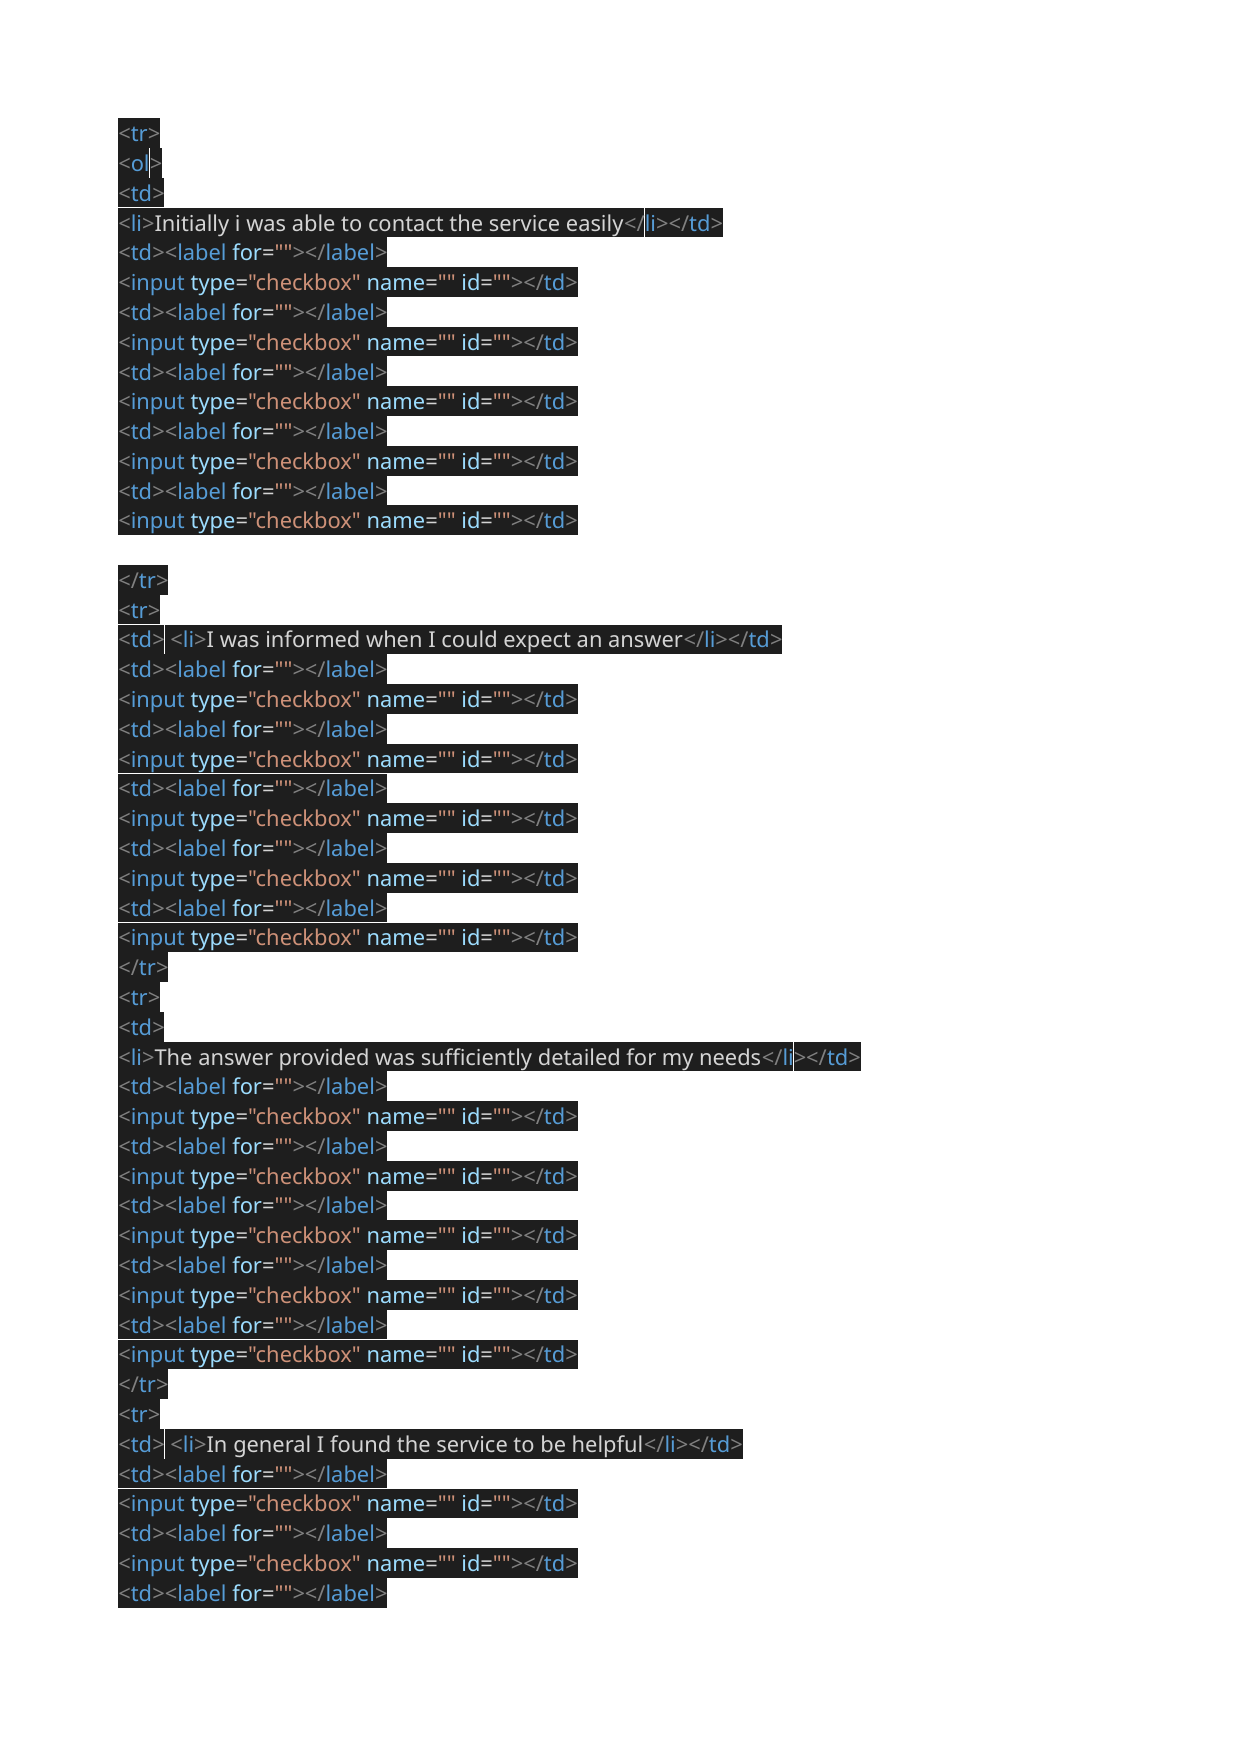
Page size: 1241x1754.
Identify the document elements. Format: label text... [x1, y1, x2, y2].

text <input type="checkbox" name="" id=""></td> [118, 744, 1122, 773]
text <td><label for=""></label> [118, 714, 1122, 744]
text <td><label for=""></label> [118, 654, 1122, 684]
text </tr> [118, 952, 1122, 982]
text <ol> [118, 148, 1122, 178]
text <td><label for=""></label> [118, 893, 1122, 922]
text <input type="checkbox" name="" id=""></td> [118, 1280, 1122, 1310]
text <td> <li>In general I found the service to be helpful</li></td> [118, 1429, 1122, 1459]
text <input type="checkbox" name="" id=""></td> [118, 1548, 1122, 1578]
text <td> [118, 178, 1122, 207]
text <input type="checkbox" name="" id=""></td> [118, 505, 1122, 535]
text <tr> [118, 982, 1122, 1012]
text </tr> [118, 565, 1122, 595]
text <td><label for=""></label> [118, 237, 1122, 267]
text <input type="checkbox" name="" id=""></td> [118, 1220, 1122, 1250]
text <td><label for=""></label> [118, 1131, 1122, 1161]
text <td><label for=""></label> [118, 1578, 1122, 1608]
text <td><label for=""></label> [118, 1250, 1122, 1280]
text <td><label for=""></label> [118, 1310, 1122, 1339]
text <td><label for=""></label> [118, 1191, 1122, 1220]
text <tr> [118, 1399, 1122, 1429]
text </tr> [118, 1369, 1122, 1399]
text <td><label for=""></label> [118, 1518, 1122, 1548]
text <li>The answer provided was sufficiently detailed for my needs</li></td> [118, 1042, 1122, 1071]
text <input type="checkbox" name="" id=""></td> [118, 446, 1122, 476]
text <input type="checkbox" name="" id=""></td> [118, 684, 1122, 714]
text <input type="checkbox" name="" id=""></td> [118, 386, 1122, 416]
text <input type="checkbox" name="" id=""></td> [118, 803, 1122, 833]
text <td><label for=""></label> [118, 1071, 1122, 1101]
text <td><label for=""></label> [118, 476, 1122, 505]
text <input type="checkbox" name="" id=""></td> [118, 267, 1122, 297]
text <tr> [118, 595, 1122, 624]
text <input type="checkbox" name="" id=""></td> [118, 1161, 1122, 1191]
text <td><label for=""></label> [118, 297, 1122, 327]
text <input type="checkbox" name="" id=""></td> [118, 327, 1122, 356]
text <td><label for=""></label> [118, 416, 1122, 446]
text <td><label for=""></label> [118, 773, 1122, 803]
text <td><label for=""></label> [118, 1459, 1122, 1488]
text <input type="checkbox" name="" id=""></td> [118, 1101, 1122, 1131]
text <input type="checkbox" name="" id=""></td> [118, 1339, 1122, 1369]
text <td> <li>I was informed when I could expect an answer</li></td> [118, 624, 1122, 654]
text <td> [118, 1012, 1122, 1042]
text <li>Initially i was able to contact the service easily</li></td> [118, 207, 1122, 237]
text <input type="checkbox" name="" id=""></td> [118, 863, 1122, 893]
text <input type="checkbox" name="" id=""></td> [118, 1488, 1122, 1518]
text <td><label for=""></label> [118, 356, 1122, 386]
text <tr> [118, 118, 1122, 148]
text <td><label for=""></label> [118, 833, 1122, 863]
text <input type="checkbox" name="" id=""></td> [118, 922, 1122, 952]
